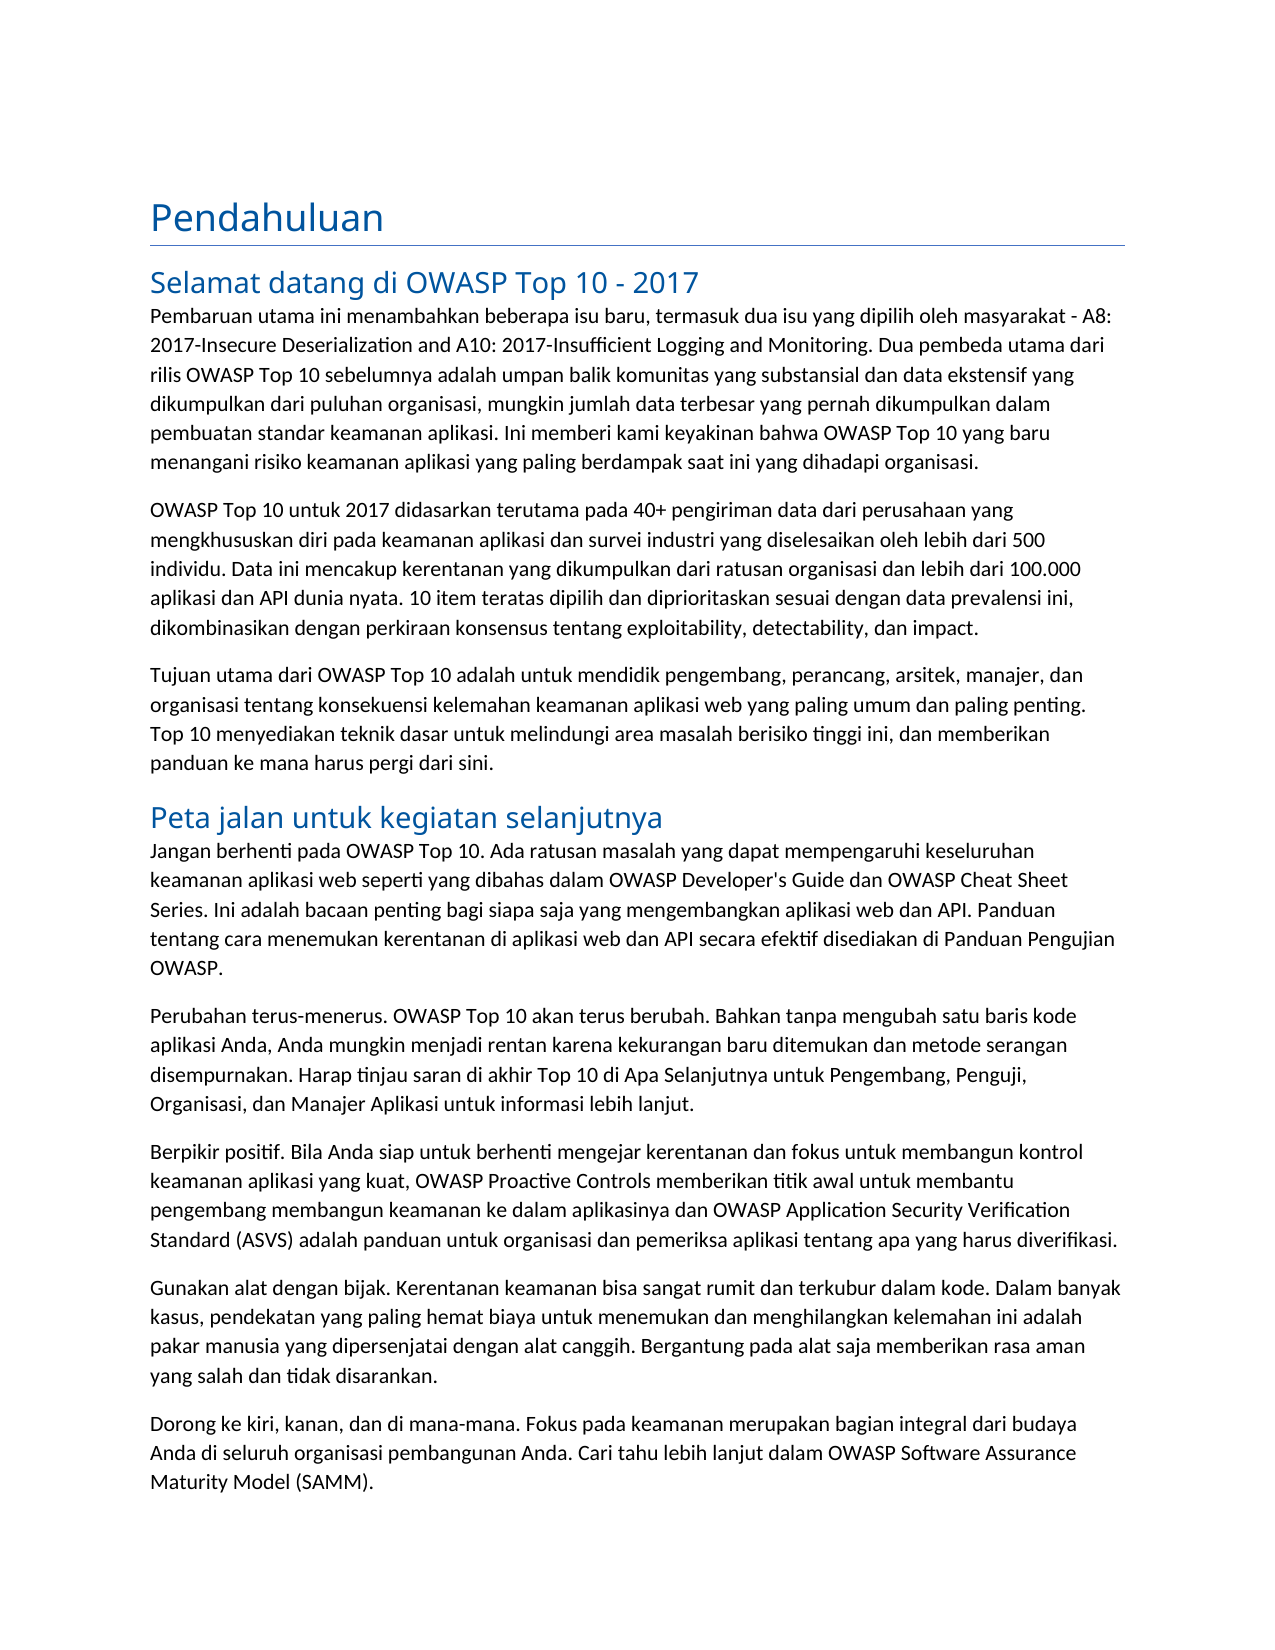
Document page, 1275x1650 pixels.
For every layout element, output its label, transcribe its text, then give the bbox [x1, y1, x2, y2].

text Berpikir positif. Bila Anda siap untuk berhenti mengejar kerentanan dan fokus untuk membangun kontrol keamanan aplikasi yang kuat, OWASP Proactive Controls memberikan titik awal untuk membantu pengembang membangun keamanan ke dalam aplikasinya dan OWASP Application Security Verification Standard (ASVS) adalah panduan untuk organisasi dan pemeriksa aplikasi tentang apa yang harus diverifikasi. [150, 1138, 1125, 1253]
subtitle Pendahuluan [150, 192, 1125, 245]
text Pembaruan utama ini menambahkan beberapa isu baru, termasuk dua isu yang dipilih oleh masyarakat - A8: 2017-Insecure Deserialization and A10: 2017-Insufficient Logging and Monitoring. Dua pembeda utama dari rilis OWASP Top 10 sebelumnya adalah umpan balik komunitas yang substansial dan data ekstensif yang dikumpulkan dari puluhan organisasi, mungkin jumlah data terbesar yang pernah dikumpulkan dalam pembuatan standar keamanan aplikasi. Ini memberi kami keyakinan bahwa OWASP Top 10 yang baru menangani risiko keamanan aplikasi yang paling berdampak saat ini yang dihadapi organisasi. [150, 302, 1125, 475]
text OWASP Top 10 untuk 2017 didasarkan terutama pada 40+ pengiriman data dari perusahaan yang mengkhususkan diri pada keamanan aplikasi dan survei industri yang diselesaikan oleh lebih dari 500 individu. Data ini mencakup kerentanan yang dikumpulkan dari ratusan organisasi dan lebih dari 100.000 aplikasi dan API dunia nyata. 10 item teratas dipilih dan diprioritaskan sesuai dengan data prevalensi ini, dikombinasikan dengan perkiraan konsensus tentang exploitability, detectability, dan impact. [150, 497, 1125, 640]
subtitle Peta jalan untuk kegiatan selanjutnya [150, 797, 1125, 837]
text Jangan berhenti pada OWASP Top 10. Ada ratusan masalah yang dapat mempengaruhi keseluruhan keamanan aplikasi web seperti yang dibahas dalam OWASP Developer's Guide dan OWASP Cheat Sheet Series. Ini adalah bacaan penting bagi siapa saja yang mengembangkan aplikasi web dan API. Panduan tentang cara menemukan kerentanan di aplikasi web dan API secara efektif disediakan di Panduan Pengujian OWASP. [150, 837, 1125, 981]
subtitle Selamat datang di OWASP Top 10 - 2017 [150, 262, 1125, 302]
text Tujuan utama dari OWASP Top 10 adalah untuk mendidik pengembang, perancang, arsitek, manajer, dan organisasi tentang konsekuensi kelemahan keamanan aplikasi web yang paling umum dan paling penting. Top 10 menyediakan teknik dasar untuk melindungi area masalah berisiko tinggi ini, dan memberikan panduan ke mana harus pergi dari sini. [150, 662, 1125, 776]
text Gunakan alat dengan bijak. Kerentanan keamanan bisa sangat rumit dan terkubur dalam kode. Dalam banyak kasus, pendekatan yang paling hemat biaya untuk menemukan dan menghilangkan kelemahan ini adalah pakar manusia yang dipersenjatai dengan alat canggih. Bergantung pada alat saja memberikan rasa aman yang salah dan tidak disarankan. [150, 1274, 1125, 1388]
text Perubahan terus-menerus. OWASP Top 10 akan terus berubah. Bahkan tanpa mengubah satu baris kode aplikasi Anda, Anda mungkin menjadi rentan karena kekurangan baru ditemukan dan metode serangan disempurnakan. Harap tinjau saran di akhir Top 10 di Apa Selanjutnya untuk Pengembang, Penguji, Organisasi, dan Manajer Aplikasi untuk informasi lebih lanjut. [150, 1002, 1125, 1117]
text Dorong ke kiri, kanan, dan di mana-mana. Fokus pada keamanan merupakan bagian integral dari budaya Anda di seluruh organisasi pembangunan Anda. Cari tahu lebih lanjut dalam OWASP Software Assurance Maturity Model (SAMM). [150, 1410, 1125, 1495]
